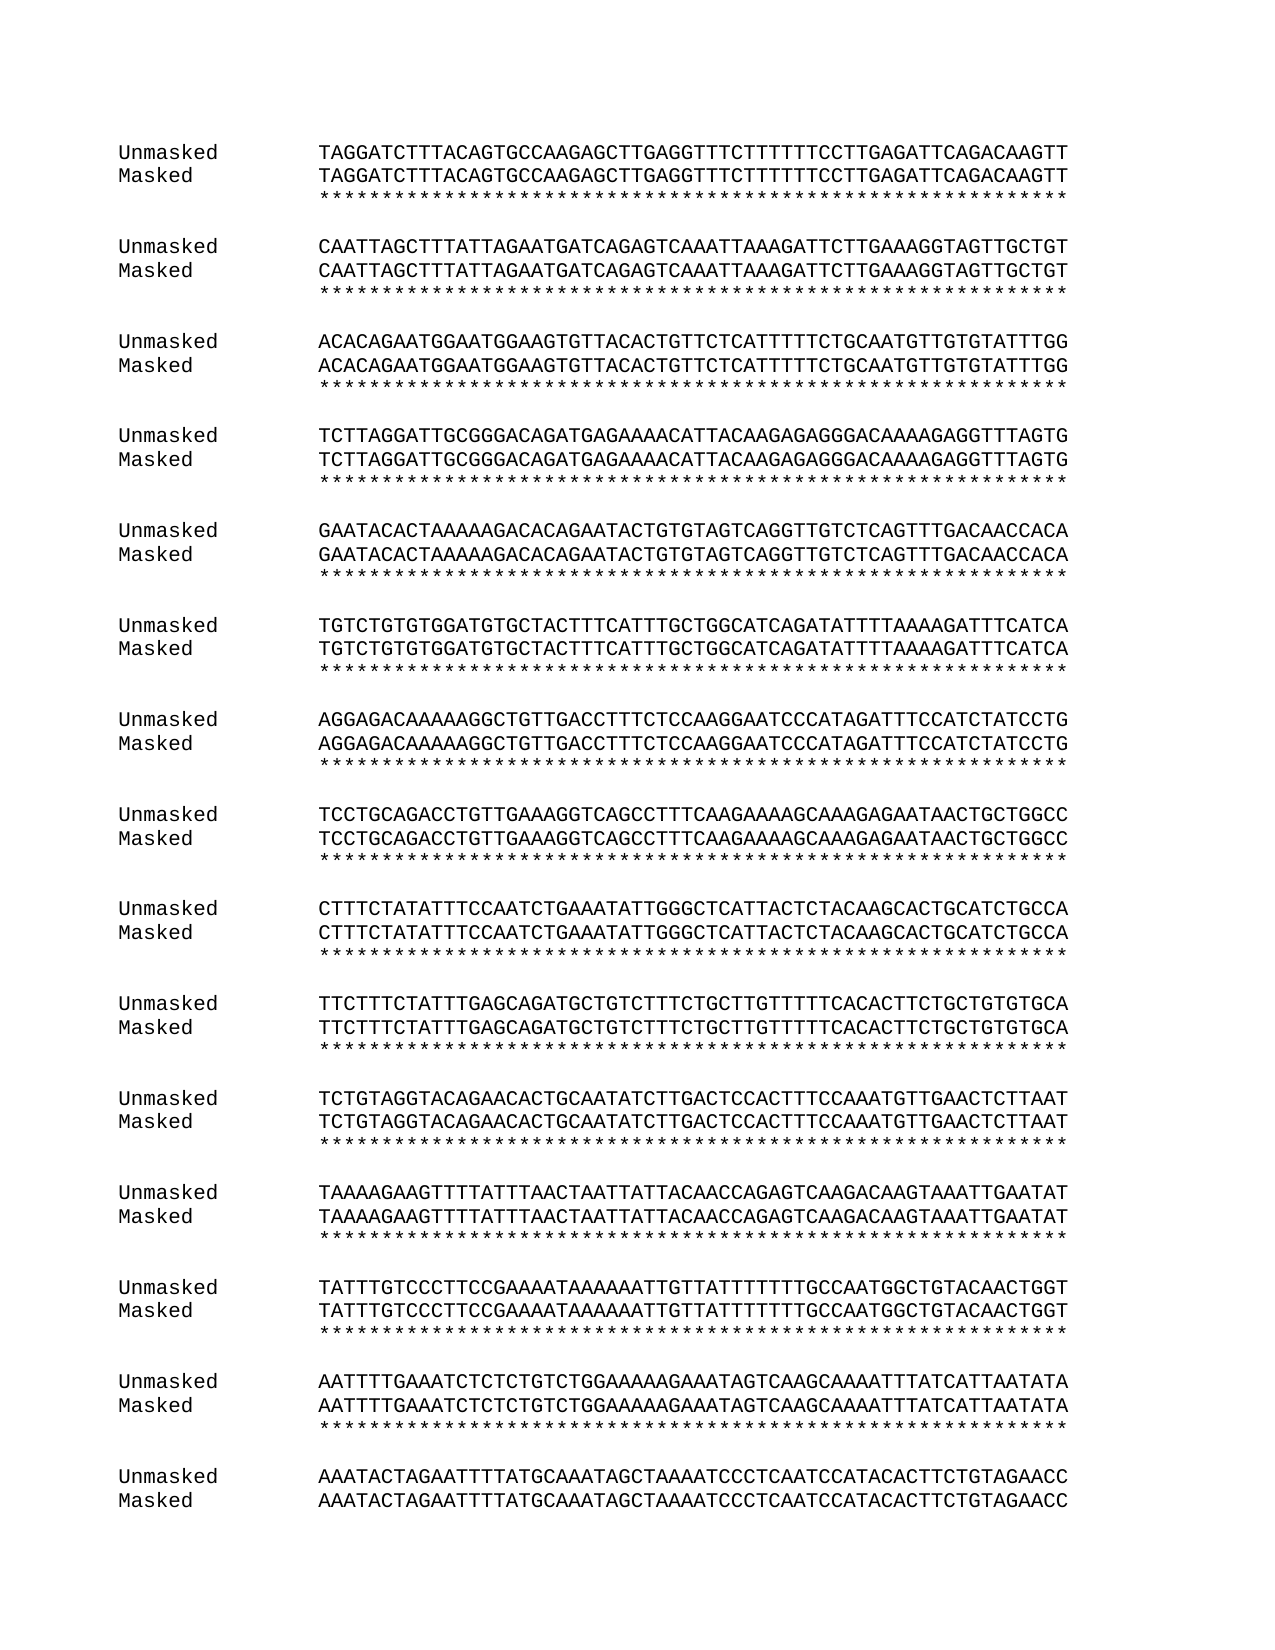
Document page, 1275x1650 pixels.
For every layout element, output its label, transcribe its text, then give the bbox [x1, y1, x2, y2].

text Masked GAATACACTAAAAAGACACAGAATACTGTGTAGTCAGGTTGTCTCAGTTTGACAACCACA [118, 544, 1157, 567]
text ************************************************************ [118, 1229, 1157, 1253]
text Masked CTTTCTATATTTCCAATCTGAAATATTGGGCTCATTACTCTACAAGCACTGCATCTGCCA [118, 922, 1157, 946]
text ************************************************************ [118, 1135, 1157, 1158]
text ************************************************************ [118, 946, 1157, 969]
text Masked TAAAAGAAGTTTTATTTAACTAATTATTACAACCAGAGTCAAGACAAGTAAATTGAATAT [118, 1206, 1157, 1229]
text Unmasked AAATACTAGAATTTTATGCAAATAGCTAAAATCCCTCAATCCATACACTTCTGTAGAACC [118, 1466, 1157, 1489]
text Unmasked TCTGTAGGTACAGAACACTGCAATATCTTGACTCCACTTTCCAAATGTTGAACTCTTAAT [118, 1088, 1157, 1111]
text Unmasked TTCTTTCTATTTGAGCAGATGCTGTCTTTCTGCTTGTTTTTCACACTTCTGCTGTGTGCA [118, 993, 1157, 1017]
text Masked TTCTTTCTATTTGAGCAGATGCTGTCTTTCTGCTTGTTTTTCACACTTCTGCTGTGTGCA [118, 1017, 1157, 1040]
text Masked AATTTTGAAATCTCTCTGTCTGGAAAAAGAAATAGTCAAGCAAAATTTATCATTAATATA [118, 1395, 1157, 1419]
text Masked AAATACTAGAATTTTATGCAAATAGCTAAAATCCCTCAATCCATACACTTCTGTAGAACC [118, 1489, 1157, 1513]
text Unmasked CAATTAGCTTTATTAGAATGATCAGAGTCAAATTAAAGATTCTTGAAAGGTAGTTGCTGT [118, 236, 1157, 260]
text ************************************************************ [118, 757, 1157, 780]
text Unmasked TAGGATCTTTACAGTGCCAAGAGCTTGAGGTTTCTTTTTTCCTTGAGATTCAGACAAGTT [118, 142, 1157, 165]
text Masked TAGGATCTTTACAGTGCCAAGAGCTTGAGGTTTCTTTTTTCCTTGAGATTCAGACAAGTT [118, 165, 1157, 189]
text ************************************************************ [118, 1324, 1157, 1348]
text Masked TCCTGCAGACCTGTTGAAAGGTCAGCCTTTCAAGAAAAGCAAAGAGAATAACTGCTGGCC [118, 827, 1157, 851]
text ************************************************************ [118, 851, 1157, 875]
text Unmasked TCTTAGGATTGCGGGACAGATGAGAAAACATTACAAGAGAGGGACAAAAGAGGTTTAGTG [118, 426, 1157, 449]
text ************************************************************ [118, 662, 1157, 686]
text Unmasked CTTTCTATATTTCCAATCTGAAATATTGGGCTCATTACTCTACAAGCACTGCATCTGCCA [118, 898, 1157, 922]
text ************************************************************ [118, 189, 1157, 213]
text Unmasked TATTTGTCCCTTCCGAAAATAAAAAATTGTTATTTTTTTGCCAATGGCTGTACAACTGGT [118, 1277, 1157, 1300]
text Masked CAATTAGCTTTATTAGAATGATCAGAGTCAAATTAAAGATTCTTGAAAGGTAGTTGCTGT [118, 260, 1157, 284]
text Masked TCTTAGGATTGCGGGACAGATGAGAAAACATTACAAGAGAGGGACAAAAGAGGTTTAGTG [118, 449, 1157, 473]
text ************************************************************ [118, 378, 1157, 402]
text Unmasked GAATACACTAAAAAGACACAGAATACTGTGTAGTCAGGTTGTCTCAGTTTGACAACCACA [118, 520, 1157, 544]
text ************************************************************ [118, 1040, 1157, 1064]
text ************************************************************ [118, 284, 1157, 307]
text Unmasked AGGAGACAAAAAGGCTGTTGACCTTTCTCCAAGGAATCCCATAGATTTCCATCTATCCTG [118, 709, 1157, 733]
text Masked TGTCTGTGTGGATGTGCTACTTTCATTTGCTGGCATCAGATATTTTAAAAGATTTCATCA [118, 638, 1157, 662]
text Unmasked AATTTTGAAATCTCTCTGTCTGGAAAAAGAAATAGTCAAGCAAAATTTATCATTAATATA [118, 1371, 1157, 1395]
text Masked TATTTGTCCCTTCCGAAAATAAAAAATTGTTATTTTTTTGCCAATGGCTGTACAACTGGT [118, 1300, 1157, 1324]
text Unmasked ACACAGAATGGAATGGAAGTGTTACACTGTTCTCATTTTTCTGCAATGTTGTGTATTTGG [118, 331, 1157, 354]
text ************************************************************ [118, 1419, 1157, 1442]
text Masked TCTGTAGGTACAGAACACTGCAATATCTTGACTCCACTTTCCAAATGTTGAACTCTTAAT [118, 1111, 1157, 1135]
text Unmasked TAAAAGAAGTTTTATTTAACTAATTATTACAACCAGAGTCAAGACAAGTAAATTGAATAT [118, 1182, 1157, 1206]
text Masked AGGAGACAAAAAGGCTGTTGACCTTTCTCCAAGGAATCCCATAGATTTCCATCTATCCTG [118, 733, 1157, 757]
text ************************************************************ [118, 567, 1157, 591]
text Unmasked TCCTGCAGACCTGTTGAAAGGTCAGCCTTTCAAGAAAAGCAAAGAGAATAACTGCTGGCC [118, 804, 1157, 827]
text Unmasked TGTCTGTGTGGATGTGCTACTTTCATTTGCTGGCATCAGATATTTTAAAAGATTTCATCA [118, 615, 1157, 638]
text Masked ACACAGAATGGAATGGAAGTGTTACACTGTTCTCATTTTTCTGCAATGTTGTGTATTTGG [118, 354, 1157, 378]
text ************************************************************ [118, 473, 1157, 496]
